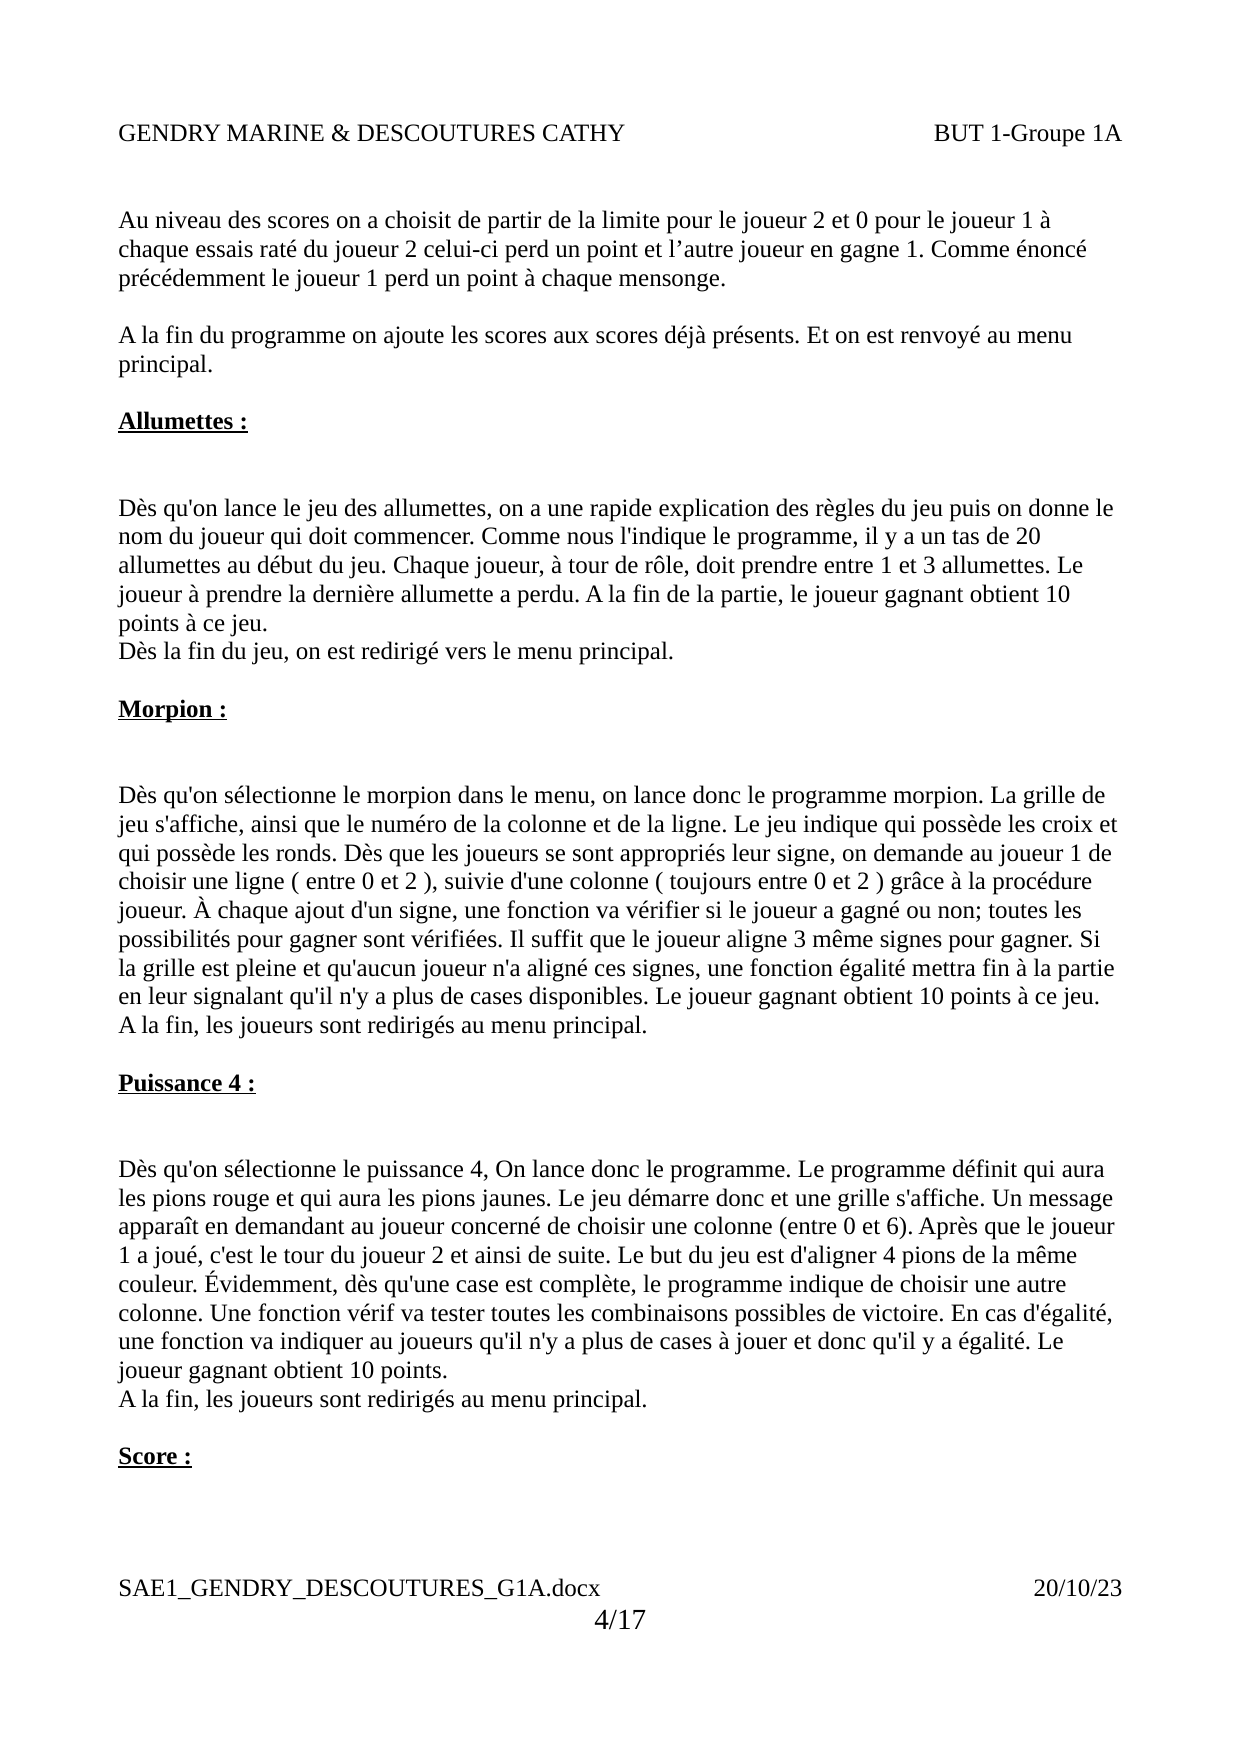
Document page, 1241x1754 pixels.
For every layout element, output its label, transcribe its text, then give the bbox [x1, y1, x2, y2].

text Allumettes : [118, 406, 1122, 435]
text A la fin, les joueurs sont redirigés au menu principal. [118, 1384, 1122, 1413]
text Dès qu'on sélectionne le puissance 4, On lance donc le programme. Le programme définit qui aura les pions rouge et qui aura les pions jaunes. Le jeu démarre donc et une grille s'affiche. Un message apparaît en demandant au joueur concerné de choisir une colonne (entre 0 et 6). Après que le joueur 1 a joué, c'est le tour du joueur 2 et ainsi de suite. Le but du jeu est d'aligner 4 pions de la même couleur. Évidemment, dès qu'une case est complète, le programme indique de choisir une autre colonne. Une fonction vérif va tester toutes les combinaisons possibles de victoire. En cas d'égalité, une fonction va indiquer au joueurs qu'il n'y a plus de cases à jouer et donc qu'il y a égalité. Le joueur gagnant obtient 10 points. [118, 1154, 1122, 1384]
text Puissance 4 : [118, 1068, 1122, 1096]
text Morpion : [118, 694, 1122, 723]
text Dès qu'on lance le jeu des allumettes, on a une rapide explication des règles du jeu puis on donne le nom du joueur qui doit commencer. Comme nous l'indique le programme, il y a un tas de 20 allumettes au début du jeu. Chaque joueur, à tour de rôle, doit prendre entre 1 et 3 allumettes. Le joueur à prendre la dernière allumette a perdu. A la fin de la partie, le joueur gagnant obtient 10 points à ce jeu. Dès la fin du jeu, on est redirigé vers le menu principal. [118, 493, 1122, 665]
text Score : [118, 1441, 1122, 1470]
text A la fin du programme on ajoute les scores aux scores déjà présents. Et on est renvoyé au menu principal. [118, 320, 1122, 378]
text Dès qu'on sélectionne le morpion dans le menu, on lance donc le programme morpion. La grille de jeu s'affiche, ainsi que le numéro de la colonne et de la ligne. Le jeu indique qui possède les croix et qui possède les ronds. Dès que les joueurs se sont appropriés leur signe, on demande au joueur 1 de choisir une ligne ( entre 0 et 2 ), suivie d'une colonne ( toujours entre 0 et 2 ) grâce à la procédure joueur. À chaque ajout d'un signe, une fonction va vérifier si le joueur a gagné ou non; toutes les possibilités pour gagner sont vérifiées. Il suffit que le joueur aligne 3 même signes pour gagner. Si la grille est pleine et qu'aucun joueur n'a aligné ces signes, une fonction égalité mettra fin à la partie en leur signalant qu'il n'y a plus de cases disponibles. Le joueur gagnant obtient 10 points à ce jeu. A la fin, les joueurs sont redirigés au menu principal. [118, 780, 1122, 1039]
text Au niveau des scores on a choisit de partir de la limite pour le joueur 2 et 0 pour le joueur 1 à chaque essais raté du joueur 2 celui-ci perd un point et l’autre joueur en gagne 1. Comme énoncé précédemment le joueur 1 perd un point à chaque mensonge. [118, 205, 1122, 291]
